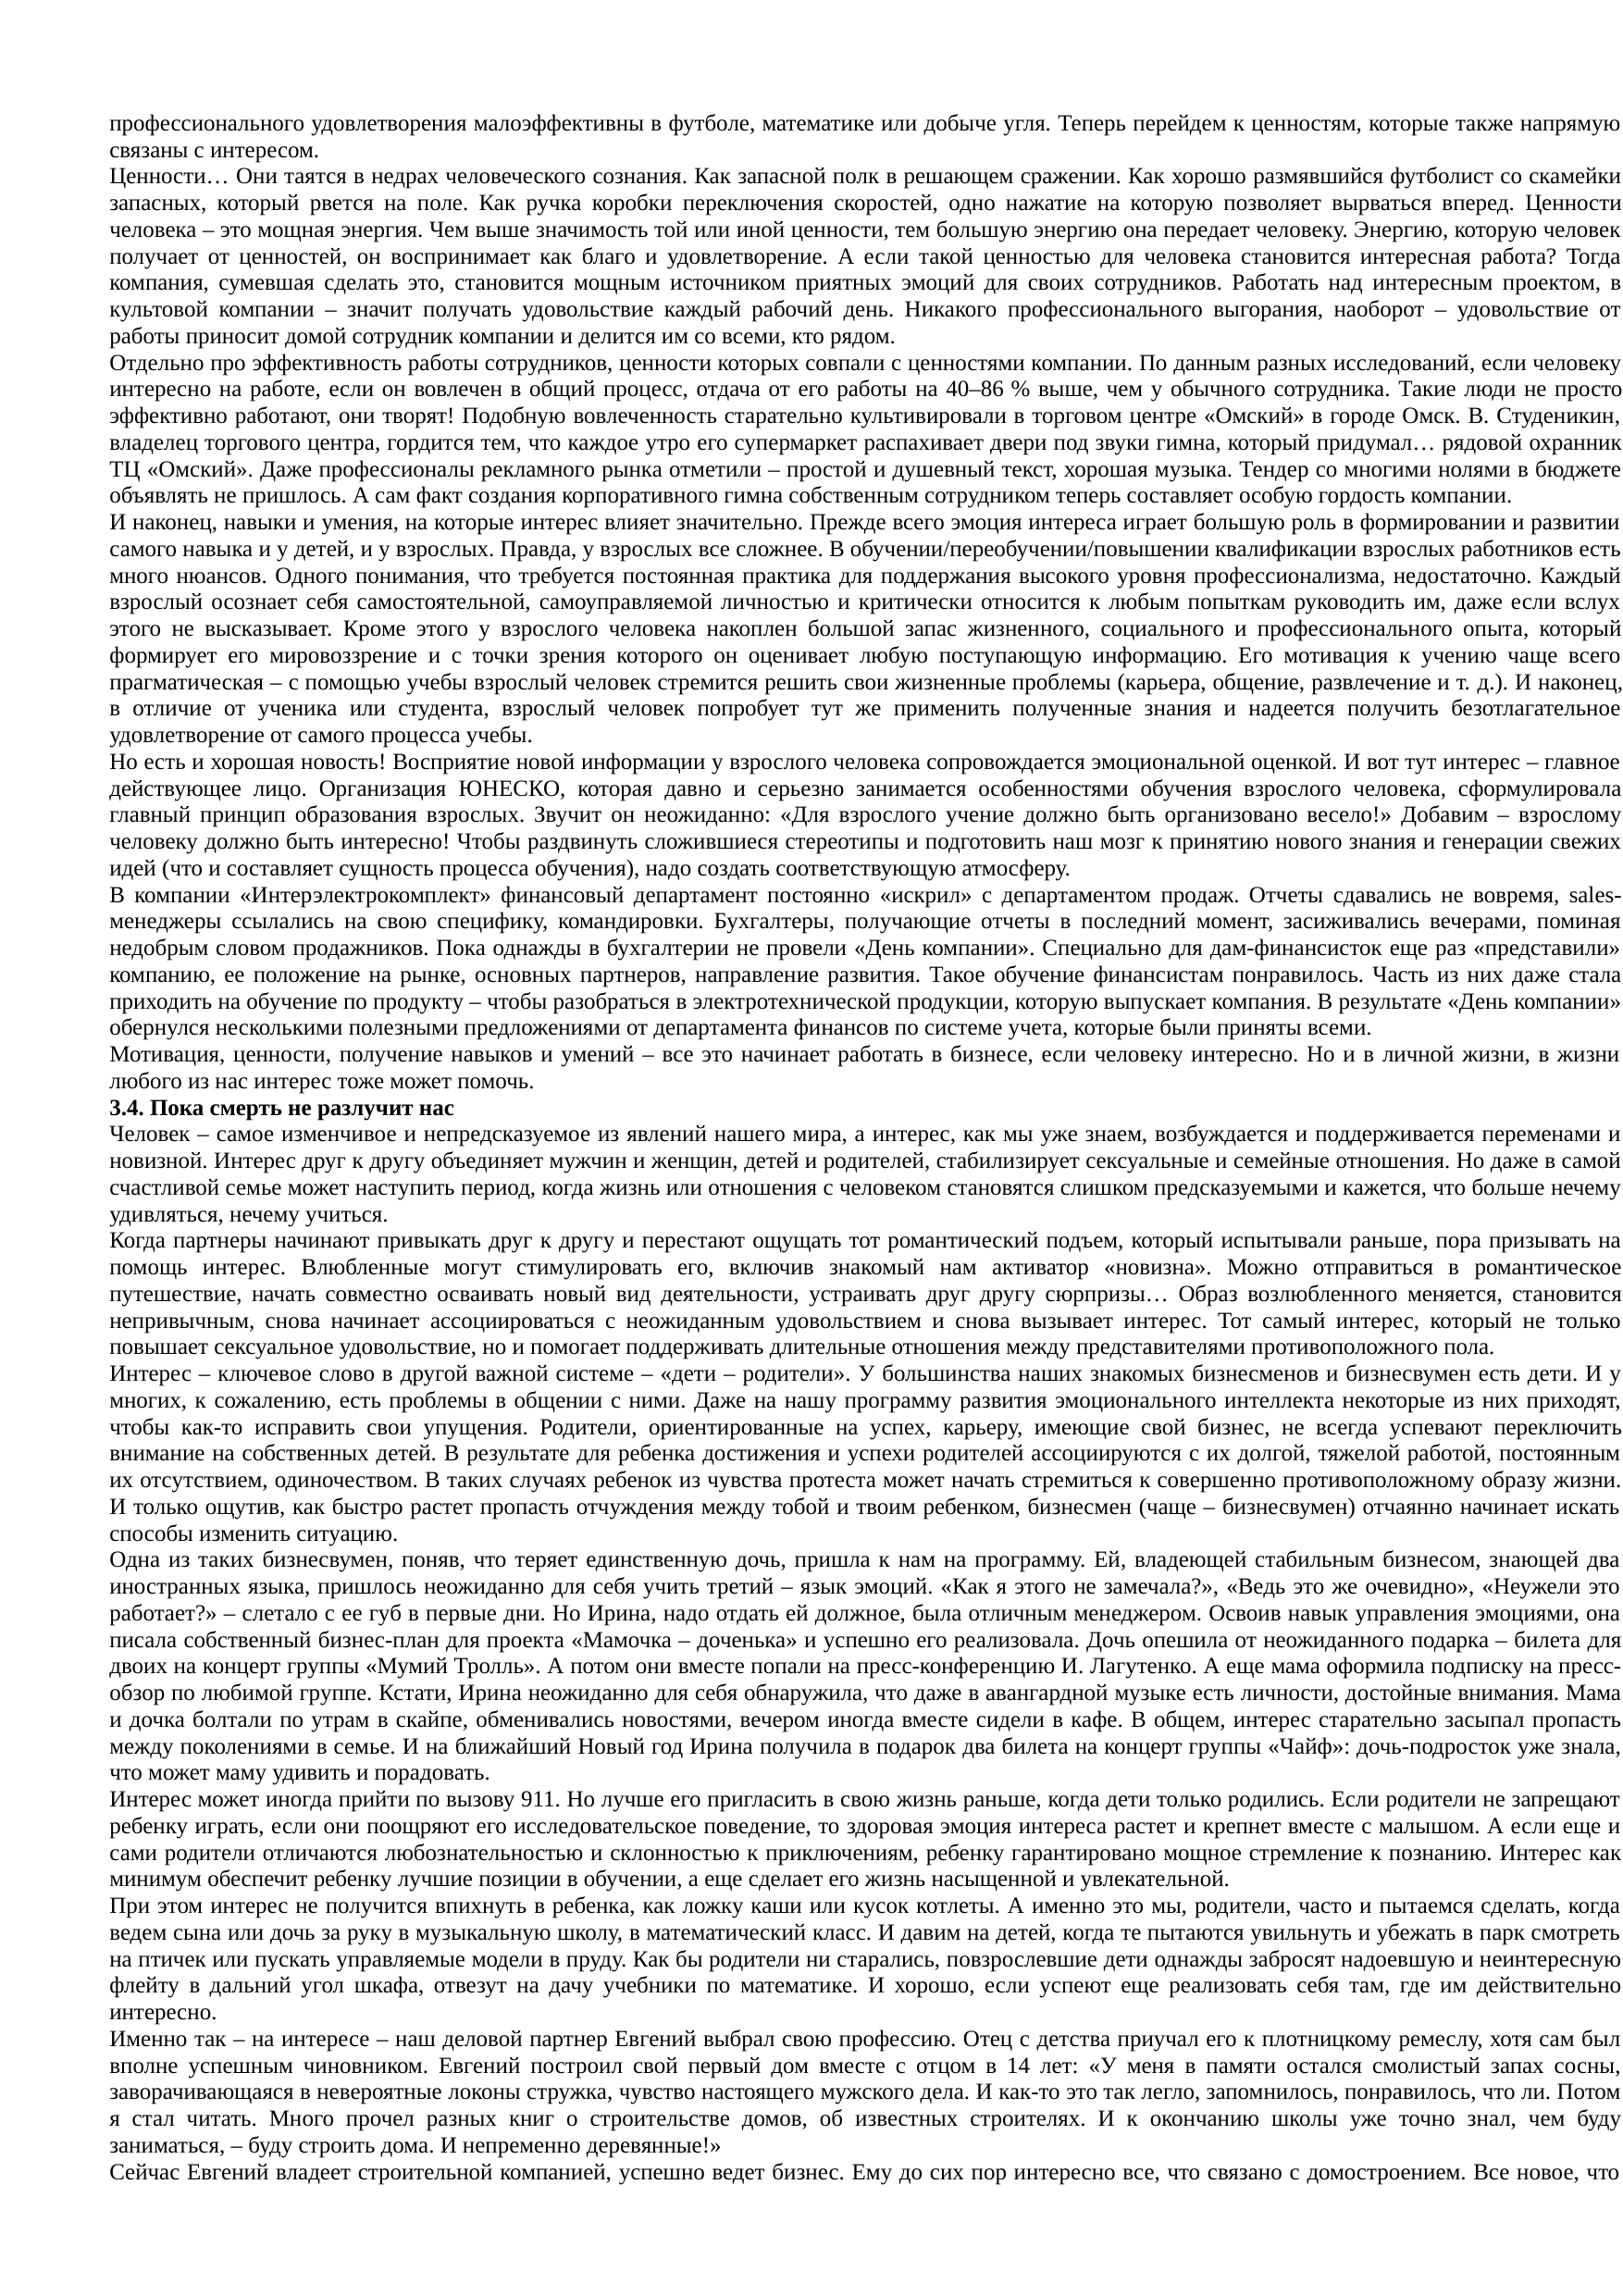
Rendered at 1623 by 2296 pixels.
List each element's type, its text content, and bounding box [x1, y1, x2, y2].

text Одна из таких бизнесвумен, поняв, что теряет единственную дочь, пришла к нам на программу. Ей, владеющей стабильным бизнесом, знающей два иностранных языка, пришлось неожиданно для себя учить третий – язык эмоций. «Как я этого не замечала?», «Ведь это же очевидно», «Неужели это работает?» – слетало с ее губ в первые дни. Но Ирина, надо отдать ей должное, была отличным менеджером. Освоив навык управления эмоциями, она писала собственный бизнес-план для проекта «Мамочка – доченька» и успешно его реализовала. Дочь опешила от неожиданного подарка – билета для двоих на концерт группы «Мумий Тролль». А потом они вместе попали на пресс-конференцию И. Лагутенко. А еще мама оформила подписку на пресс-обзор по любимой группе. Кстати, Ирина неожиданно для себя обнаружила, что даже в авангардной музыке есть личности, достойные внимания. Мама и дочка болтали по утрам в скайпе, обменивались новостями, вечером иногда вместе сидели в кафе. В общем, интерес старательно засыпал пропасть между поколениями в семье. И на ближайший Новый год Ирина получила в подарок два билета на концерт группы «Чайф»: дочь-подросток уже знала, что может маму удивить и порадовать. [109, 1546, 1623, 1785]
text При этом интерес не получится впихнуть в ребенка, как ложку каши или кусок котлеты. А именно это мы, родители, часто и пытаемся сделать, когда ведем сына или дочь за руку в музыкальную школу, в математический класс. И давим на детей, когда те пытаются увильнуть и убежать в парк смотреть на птичек или пускать управляемые модели в пруду. Как бы родители ни старались, повзрослевшие дети однажды забросят надоевшую и неинтересную флейту в дальний угол шкафа, отвезут на дачу учебники по математике. И хорошо, если успеют еще реализовать себя там, где им действительно интересно. [109, 1892, 1623, 2025]
text Именно так – на интересе – наш деловой партнер Евгений выбрал свою профессию. Отец с детства приучал его к плотницкому ремеслу, хотя сам был вполне успешным чиновником. Евгений построил свой первый дом вместе с отцом в 14 лет: «У меня в памяти остался смолистый запах сосны, заворачивающаяся в невероятные локоны стружка, чувство настоящего мужского дела. И как-то это так легло, запомнилось, понравилось, что ли. Потом я стал читать. Много прочел разных книг о строительстве домов, об известных строителях. И к окончанию школы уже точно знал, чем буду заниматься, – буду строить дома. И непременно деревянные!» [109, 2025, 1623, 2158]
text Ценности… Они таятся в недрах человеческого сознания. Как запасной полк в решающем сражении. Как хорошо размявшийся футболист со скамейки запасных, который рвется на поле. Как ручка коробки переключения скоростей, одно нажатие на которую позволяет вырваться вперед. Ценности человека – это мощная энергия. Чем выше значимость той или иной ценности, тем большую энергию она передает человеку. Энергию, которую человек получает от ценностей, он воспринимает как благо и удовлетворение. А если такой ценностью для человека становится интересная работа? Тогда компания, сумевшая сделать это, становится мощным источником приятных эмоций для своих сотрудников. Работать над интересным проектом, в культовой компании – значит получать удовольствие каждый рабочий день. Никакого профессионального выгорания, наоборот – удовольствие от работы приносит домой сотрудник компании и делится им со всеми, кто рядом. [109, 163, 1623, 349]
text Интерес – ключевое слово в другой важной системе – «дети – родители». У большинства наших знакомых бизнесменов и бизнесвумен есть дети. И у многих, к сожалению, есть проблемы в общении с ними. Даже на нашу программу развития эмоционального интеллекта некоторые из них приходят, чтобы как-то исправить свои упущения. Родители, ориентированные на успех, карьеру, имеющие свой бизнес, не всегда успевают переключить внимание на собственных детей. В результате для ребенка достижения и успехи родителей ассоциируются с их долгой, тяжелой работой, постоянным их отсутствием, одиночеством. В таких случаях ребенок из чувства протеста может начать стремиться к совершенно противоположному образу жизни. И только ощутив, как быстро растет пропасть отчуждения между тобой и твоим ребенком, бизнесмен (чаще – бизнесвумен) отчаянно начинает искать способы изменить ситуацию. [109, 1359, 1623, 1546]
text профессионального удовлетворения малоэффективны в футболе, математике или добыче угля. Теперь перейдем к ценностям, которые также напрямую связаны с интересом. [109, 109, 1623, 163]
text Но есть и хорошая новость! Восприятие новой информации у взрослого человека сопровождается эмоциональной оценкой. И вот тут интерес – главное действующее лицо. Организация ЮНЕСКО, которая давно и серьезно занимается особенностями обучения взрослого человека, сформулировала главный принцип образования взрослых. Звучит он неожиданно: «Для взрослого учение должно быть организовано весело!» Добавим – взрослому человеку должно быть интересно! Чтобы раздвинуть сложившиеся стереотипы и подготовить наш мозг к принятию нового знания и генерации свежих идей (что и составляет сущность процесса обучения), надо создать соответствующую атмосферу. [109, 748, 1623, 881]
text Отдельно про эффективность работы сотрудников, ценности которых совпали с ценностями компании. По данным разных исследований, если человеку интересно на работе, если он вовлечен в общий процесс, отдача от его работы на 40–86 % выше, чем у обычного сотрудника. Такие люди не просто эффективно работают, они творят! Подобную вовлеченность старательно культивировали в торговом центре «Омский» в городе Омск. В. Студеникин, владелец торгового центра, гордится тем, что каждое утро его супермаркет распахивает двери под звуки гимна, который придумал… рядовой охранник ТЦ «Омский». Даже профессионалы рекламного рынка отметили – простой и душевный текст, хорошая музыка. Тендер со многими нолями в бюджете объявлять не пришлось. А сам факт создания корпоративного гимна собственным сотрудником теперь составляет особую гордость компании. [109, 349, 1623, 508]
text И наконец, навыки и умения, на которые интерес влияет значительно. Прежде всего эмоция интереса играет большую роль в формировании и развитии самого навыка и у детей, и у взрослых. Правда, у взрослых все сложнее. В обучении/переобучении/повышении квалификации взрослых работников есть много нюансов. Одного понимания, что требуется постоянная практика для поддержания высокого уровня профессионализма, недостаточно. Каждый взрослый осознает себя самостоятельной, самоуправляемой личностью и критически относится к любым попыткам руководить им, даже если вслух этого не высказывает. Кроме этого у взрослого человека накоплен большой запас жизненного, социального и профессионального опыта, который формирует его мировоззрение и с точки зрения которого он оценивает любую поступающую информацию. Его мотивация к учению чаще всего прагматическая – с помощью учебы взрослый человек стремится решить свои жизненные проблемы (карьера, общение, развлечение и т. д.). И наконец, в отличие от ученика или студента, взрослый человек попробует тут же применить полученные знания и надеется получить безотлагательное удовлетворение от самого процесса учебы. [109, 508, 1623, 748]
text Сейчас Евгений владеет строительной компанией, успешно ведет бизнес. Ему до сих пор интересно все, что связано c домостроением. Все новое, что [109, 2158, 1623, 2185]
text Когда партнеры начинают привыкать друг к другу и перестают ощущать тот романтический подъем, который испытывали раньше, пора призывать на помощь интерес. Влюбленные могут стимулировать его, включив знакомый нам активатор «новизна». Можно отправиться в романтическое путешествие, начать совместно осваивать новый вид деятельности, устраивать друг другу сюрпризы… Образ возлюбленного меняется, становится непривычным, снова начинает ассоциироваться с неожиданным удовольствием и снова вызывает интерес. Тот самый интерес, который не только повышает сексуальное удовольствие, но и помогает поддерживать длительные отношения между представителями противоположного пола. [109, 1227, 1623, 1359]
text Человек – самое изменчивое и непредсказуемое из явлений нашего мира, а интерес, как мы уже знаем, возбуждается и поддерживается переменами и новизной. Интерес друг к другу объединяет мужчин и женщин, детей и родителей, стабилизирует сексуальные и семейные отношения. Но даже в самой счастливой семье может наступить период, когда жизнь или отношения с человеком становятся слишком предсказуемыми и кажется, что больше нечему удивляться, нечему учиться. [109, 1121, 1623, 1227]
text Интерес может иногда прийти по вызову 911. Но лучше его пригласить в свою жизнь раньше, когда дети только родились. Если родители не запрещают ребенку играть, если они поощряют его исследовательское поведение, то здоровая эмоция интереса растет и крепнет вместе с малышом. А если еще и сами родители отличаются любознательностью и склонностью к приключениям, ребенку гарантировано мощное стремление к познанию. Интерес как минимум обеспечит ребенку лучшие позиции в обучении, а еще сделает его жизнь насыщенной и увлекательной. [109, 1785, 1623, 1892]
subtitle 3.4. Пока смерть не разлучит нас [109, 1094, 1623, 1121]
text В компании «Интерэлектрокомплект» финансовый департамент постоянно «искрил» с департаментом продаж. Отчеты сдавались не вовремя, sales-менеджеры ссылались на свою специфику, командировки. Бухгалтеры, получающие отчеты в последний момент, засиживались вечерами, поминая недобрым словом продажников. Пока однажды в бухгалтерии не провели «День компании». Специально для дам-финансисток еще раз «представили» компанию, ее положение на рынке, основных партнеров, направление развития. Такое обучение финансистам понравилось. Часть из них даже стала приходить на обучение по продукту – чтобы разобраться в электротехнической продукции, которую выпускает компания. В результате «День компании» обернулся несколькими полезными предложениями от департамента финансов по системе учета, которые были приняты всеми. [109, 881, 1623, 1040]
text Мотивация, ценности, получение навыков и умений – все это начинает работать в бизнесе, если человеку интересно. Но и в личной жизни, в жизни любого из нас интерес тоже может помочь. [109, 1040, 1623, 1094]
